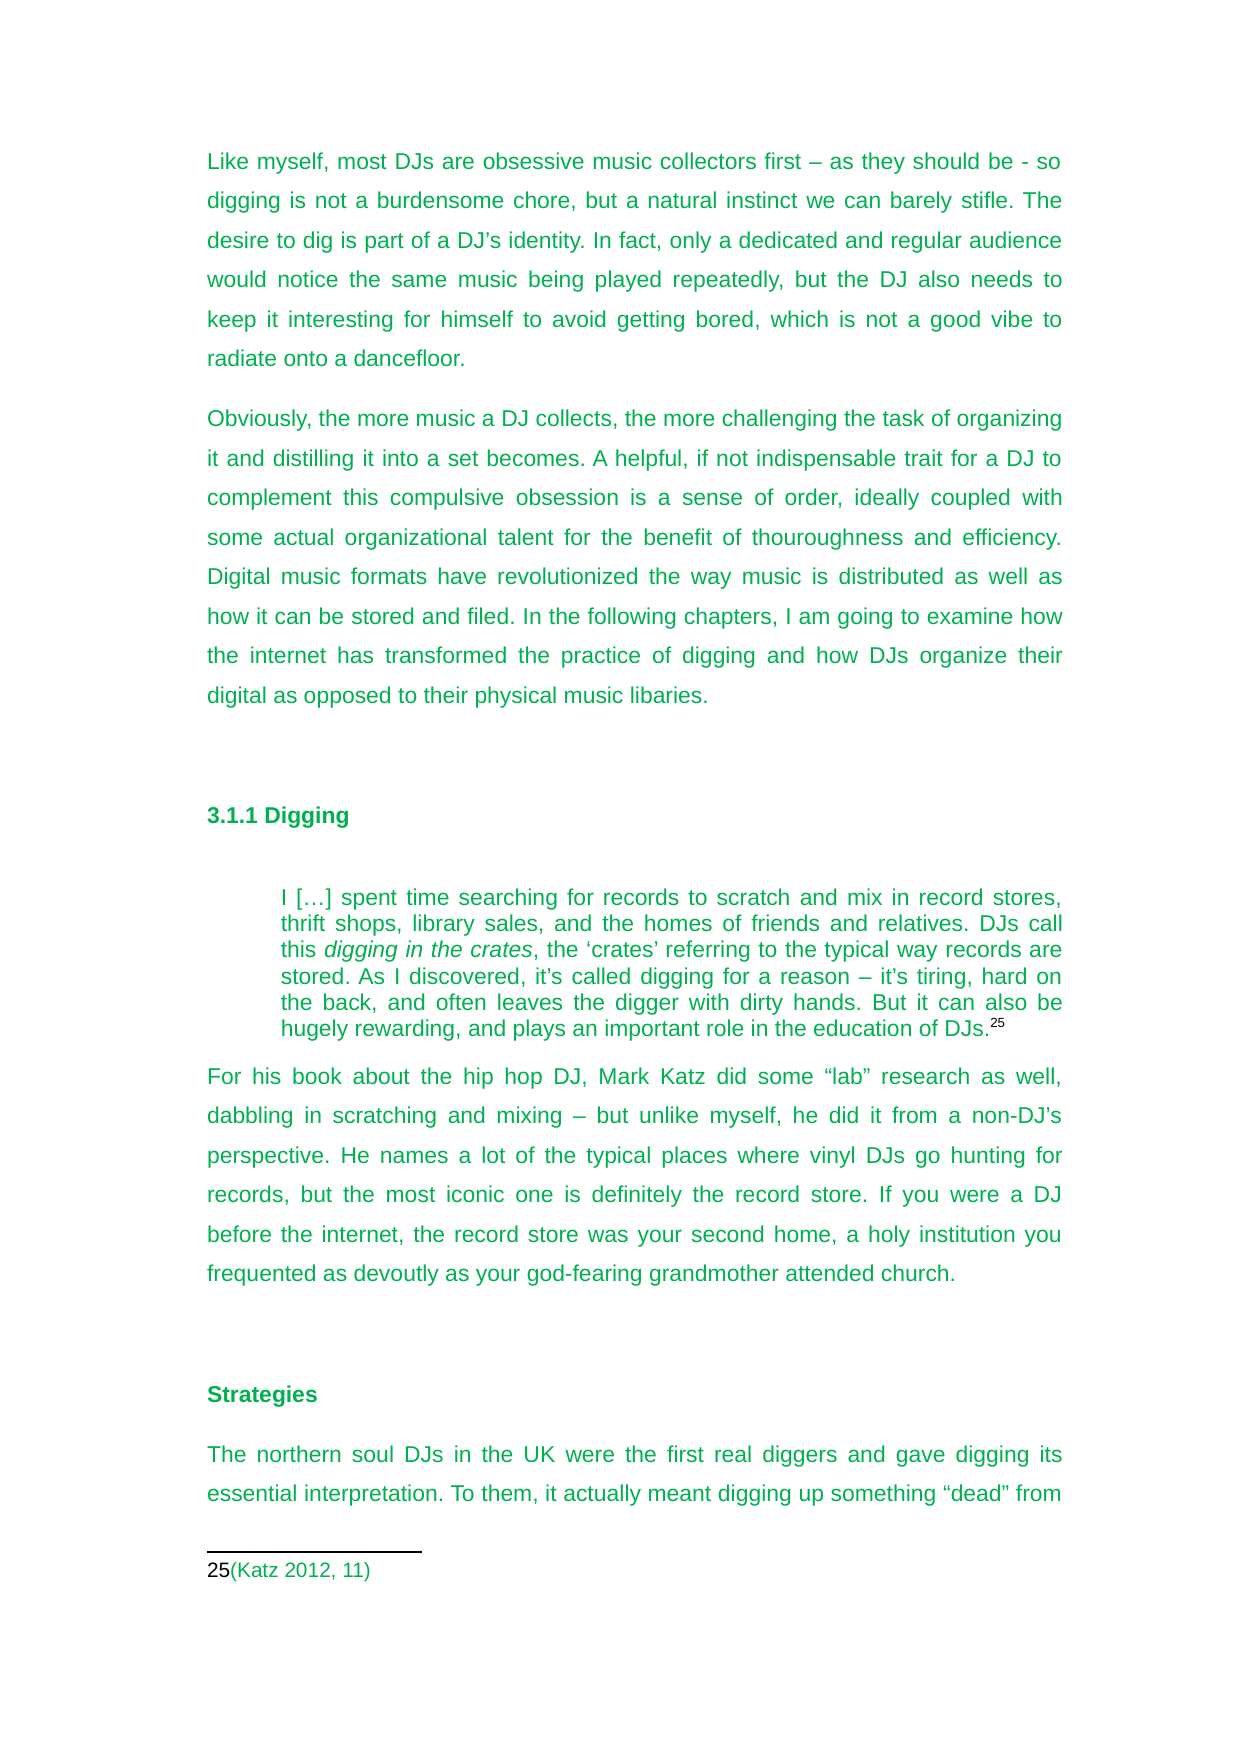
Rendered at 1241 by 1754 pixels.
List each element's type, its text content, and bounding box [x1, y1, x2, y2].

text For his book about the hip hop DJ, Mark Katz did some “lab” research as well, dabbling in scratching and mixing – but unlike myself, he did it from a non-DJ’s perspective. He names a lot of the typical places where vinyl DJs go hunting for records, but the most iconic one is definitely the record store. If you were a DJ before the internet, the record store was your second home, a holy institution you frequented as devoutly as your god-fearing grandmother attended church. [207, 1063, 1063, 1286]
text I […] spent time searching for records to scratch and mix in record stores, thrift shops, library sales, and the homes of friends and relatives. DJs call this digging in the crates, the ‘crates’ referring to the typical way records are stored. As I discovered, it’s called digging for a reason – it’s tiring, hard on the back, and often leaves the digger with dirty hands. But it can also be hugely rewarding, and plays an important role in the education of DJs. [281, 884, 1063, 1042]
text Like myself, most DJs are obsessive music collectors first – as they should be - so digging is not a burdensome chore, but a natural instinct we can barely stifle. The desire to dig is part of a DJ’s identity. In fact, only a dedicated and regular audience would notice the same music being played repeatedly, but the DJ also needs to keep it interesting for himself to avoid getting bored, which is not a good vibe to radiate onto a dancefloor. [207, 148, 1063, 371]
text Obviously, the more music a DJ collects, the more challenging the task of organizing it and distilling it into a set becomes. A helpful, if not indispensable trait for a DJ to complement this compulsive obsession is a sense of order, ideally coupled with some actual organizational talent for the benefit of thouroughness and efficiency. Digital music formats have revolutionized the way music is distributed as well as how it can be stored and filed. In the following chapters, I am going to examine how the internet has transformed the practice of digging and how DJs organize their digital as opposed to their physical music libaries. [207, 405, 1063, 708]
text The northern soul DJs in the UK were the first real diggers and gave digging its essential interpretation. To them, it actually meant digging up something “dead” from [207, 1441, 1063, 1507]
text Strategies [207, 1381, 1063, 1407]
text (Katz 2012, 11) [207, 1558, 1063, 1582]
subtitle 3.1.1 Digging [207, 802, 1063, 829]
